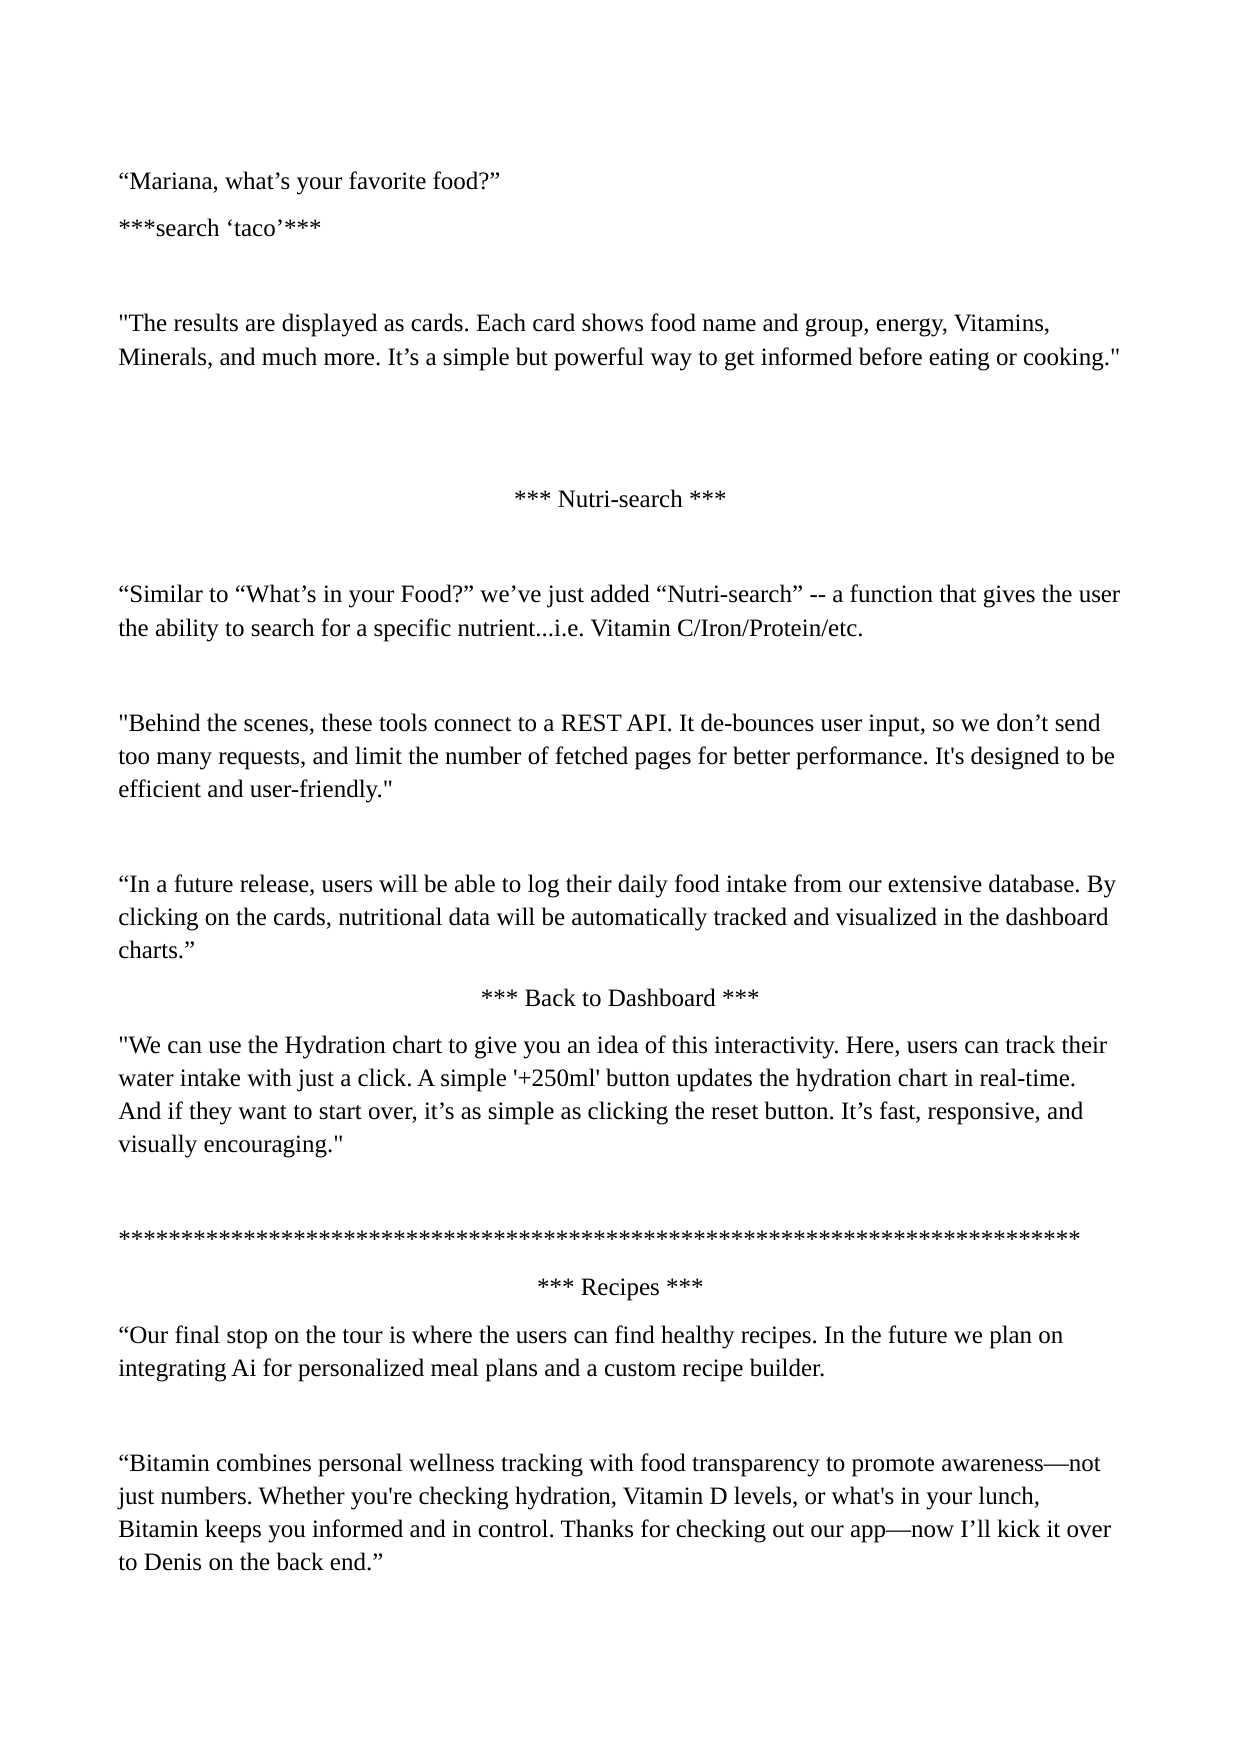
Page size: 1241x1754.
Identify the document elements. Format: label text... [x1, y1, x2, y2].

text “In a future release, users will be able to log their daily food intake from our extensive database. By clicking on the cards, nutritional data will be automatically tracked and visualized in the dashboard charts.” [118, 869, 1122, 964]
text “Bitamin combines personal wellness tracking with food transparency to promote awareness—not just numbers. Whether you're checking hydration, Vitamin D levels, or what's in your lunch, Bitamin keeps you informed and in control. Thanks for checking out our app—now I’ll kick it over to Denis on the back end.” [118, 1448, 1122, 1576]
text “Mariana, what’s your favorite food?” [118, 166, 1122, 194]
text *** Recipes *** [118, 1272, 1122, 1301]
text “Similar to “What’s in your Food?” we’ve just added “Nutri-search” -- a function that gives the user the ability to search for a specific nutrient...i.e. Vitamin C/Iron/Protein/etc. [118, 579, 1122, 641]
text ***search ‘taco’*** [118, 213, 1122, 242]
text ***************************************************************************** [118, 1224, 1122, 1253]
text “Our final stop on the tour is where the users can find healthy recipes. In the future we plan on integrating Ai for personalized meal plans and a custom recipe builder. [118, 1320, 1122, 1382]
text "The results are displayed as cards. Each card shows food name and group, energy, Vitamins, Minerals, and much more. It’s a simple but powerful way to get informed before eating or cooking." [118, 308, 1122, 370]
text "We can use the Hydration chart to give you an idea of this interactivity. Here, users can track their water intake with just a click. A simple '+250ml' button updates the hydration chart in real-time. And if they want to start over, it’s as simple as clicking the reset button. It’s fast, responsive, and visually encouraging." [118, 1030, 1122, 1158]
text *** Back to Dashboard *** [118, 983, 1122, 1011]
text "Behind the scenes, these tools connect to a REST API. It de-bounces user input, so we don’t send too many requests, and limit the number of fetched pages for better performance. It's designed to be efficient and user-friendly." [118, 708, 1122, 803]
text *** Nutri-search *** [118, 484, 1122, 513]
